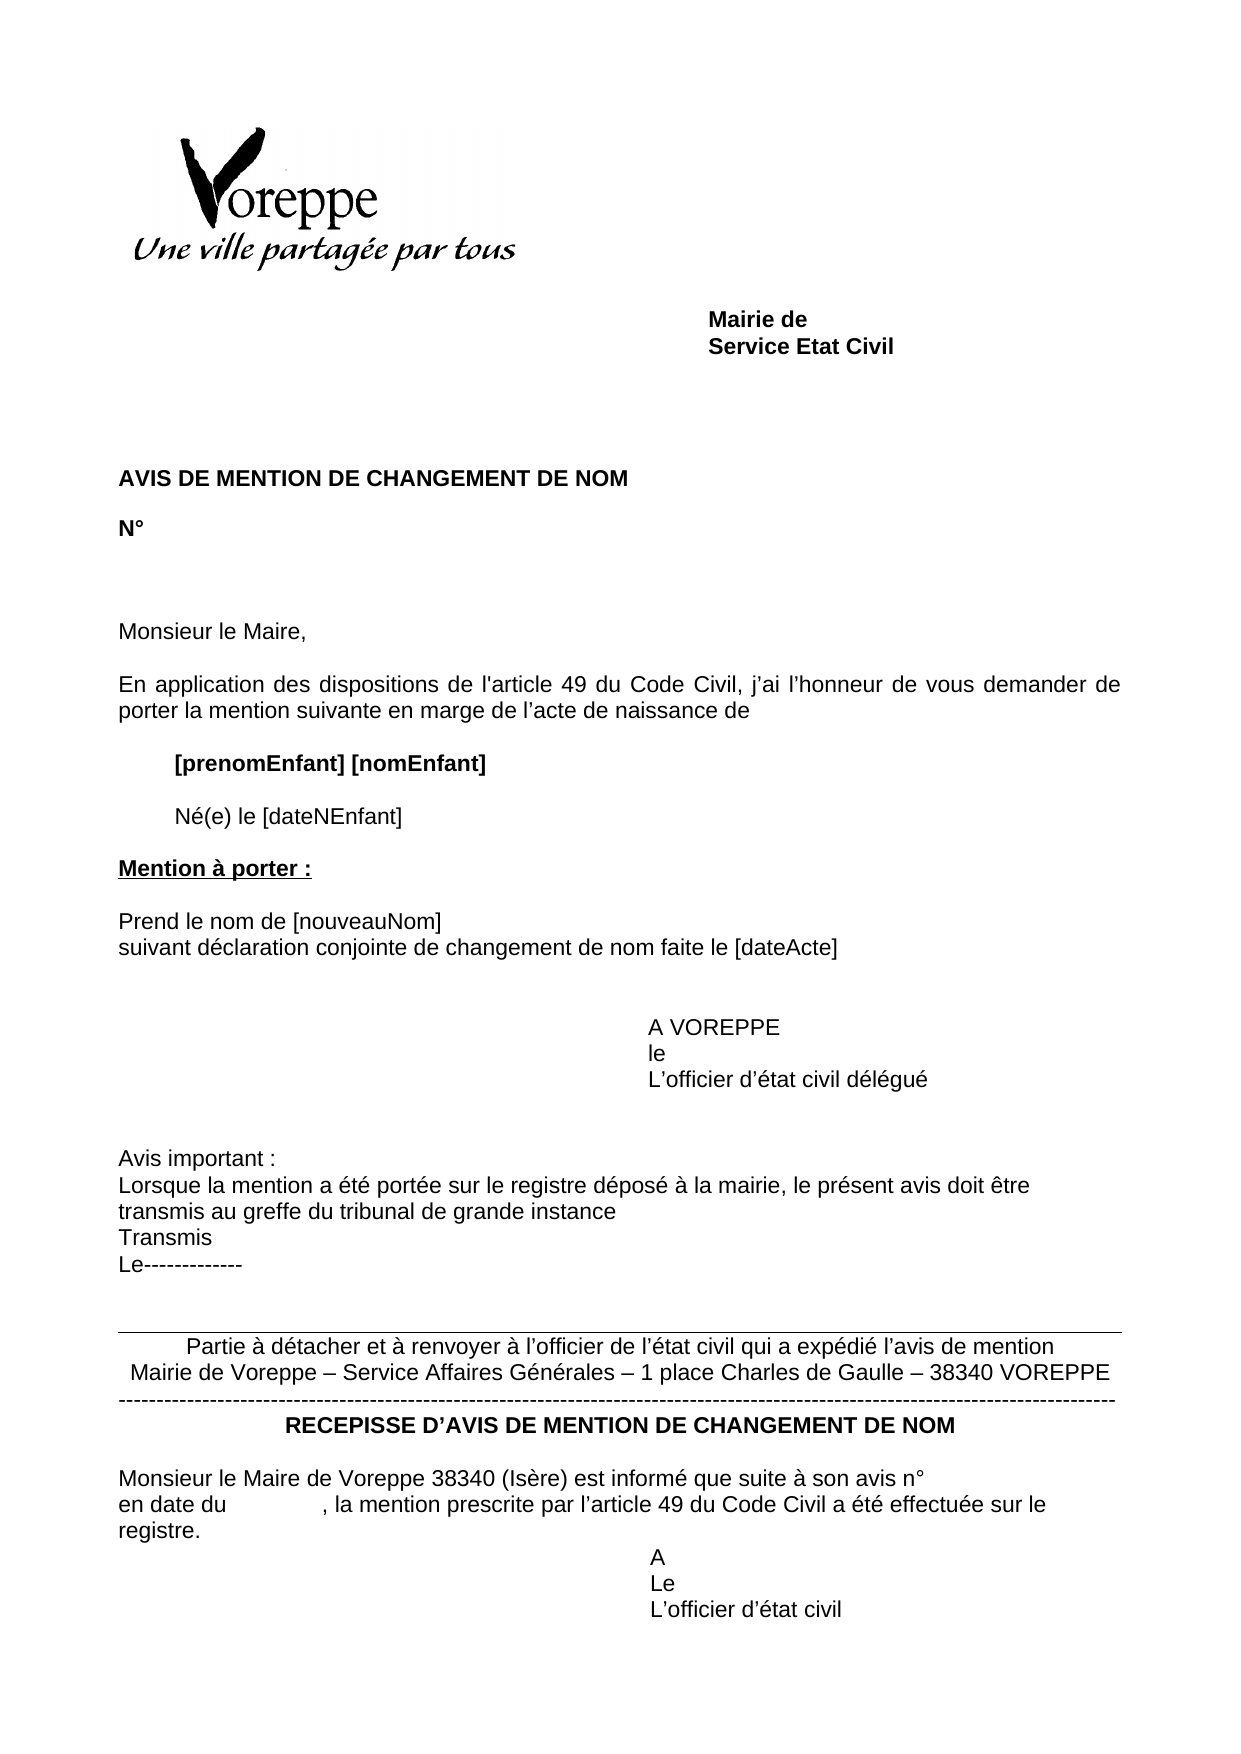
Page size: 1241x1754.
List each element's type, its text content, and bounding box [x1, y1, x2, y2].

text L’officier d’état civil [650, 1596, 1122, 1623]
text En application des dispositions de l'article 49 du Code Civil, j’ai l’honneur de vous demander de porter la mention suivante en marge de l’acte de naissance de [118, 671, 1122, 723]
subtitle Mairie de [707, 306, 1122, 333]
text ----------------------------------------------------------------------------------------------------------------------------------- [118, 1386, 1122, 1412]
text Monsieur le Maire de Voreppe 38340 (Isère) est informé que suite à son avis n° [118, 1464, 1122, 1491]
text Avis important : [118, 1145, 1122, 1172]
text Lorsque la mention a été portée sur le registre déposé à la mairie, le présent avis doit être transmis au greffe du tribunal de grande instance [118, 1172, 1122, 1224]
subtitle N° [118, 515, 1122, 541]
text Partie à détacher et à renvoyer à l’officier de l’état civil qui a expédié l’avis de mention [118, 1333, 1122, 1359]
text Transmis [118, 1224, 1122, 1251]
subtitle A VOREPPE [648, 1013, 1122, 1040]
text Né(e) le [dateNEnfant] [174, 803, 1122, 829]
subtitle RECEPISSE D’AVIS DE MENTION DE CHANGEMENT DE NOM [118, 1412, 1122, 1438]
text Monsieur le Maire, [118, 618, 1122, 644]
text Le------------- [118, 1251, 1122, 1277]
text A [650, 1544, 1122, 1570]
text en date du , la mention prescrite par l’article 49 du Code Civil a été effectuée sur le registre. [118, 1491, 1122, 1544]
text Le [650, 1570, 1122, 1596]
subtitle le [648, 1040, 1122, 1066]
subtitle L’officier d’état civil délégué [648, 1066, 1122, 1092]
text suivant déclaration conjointe de changement de nom faite le [dateActe] [118, 934, 1122, 961]
subtitle Service Etat Civil [707, 333, 1122, 359]
text [prenomEnfant] [nomEnfant] [174, 750, 1122, 776]
text Prend le nom de [nouveauNom] [118, 908, 1122, 934]
subtitle AVIS DE MENTION DE CHANGEMENT DE NOM [118, 464, 1122, 491]
text Mention à porter : [118, 855, 1122, 882]
text Mairie de Voreppe – Service Affaires Générales – 1 place Charles de Gaulle – 38340 VOREPPE [118, 1359, 1122, 1386]
picture [134, 127, 515, 271]
